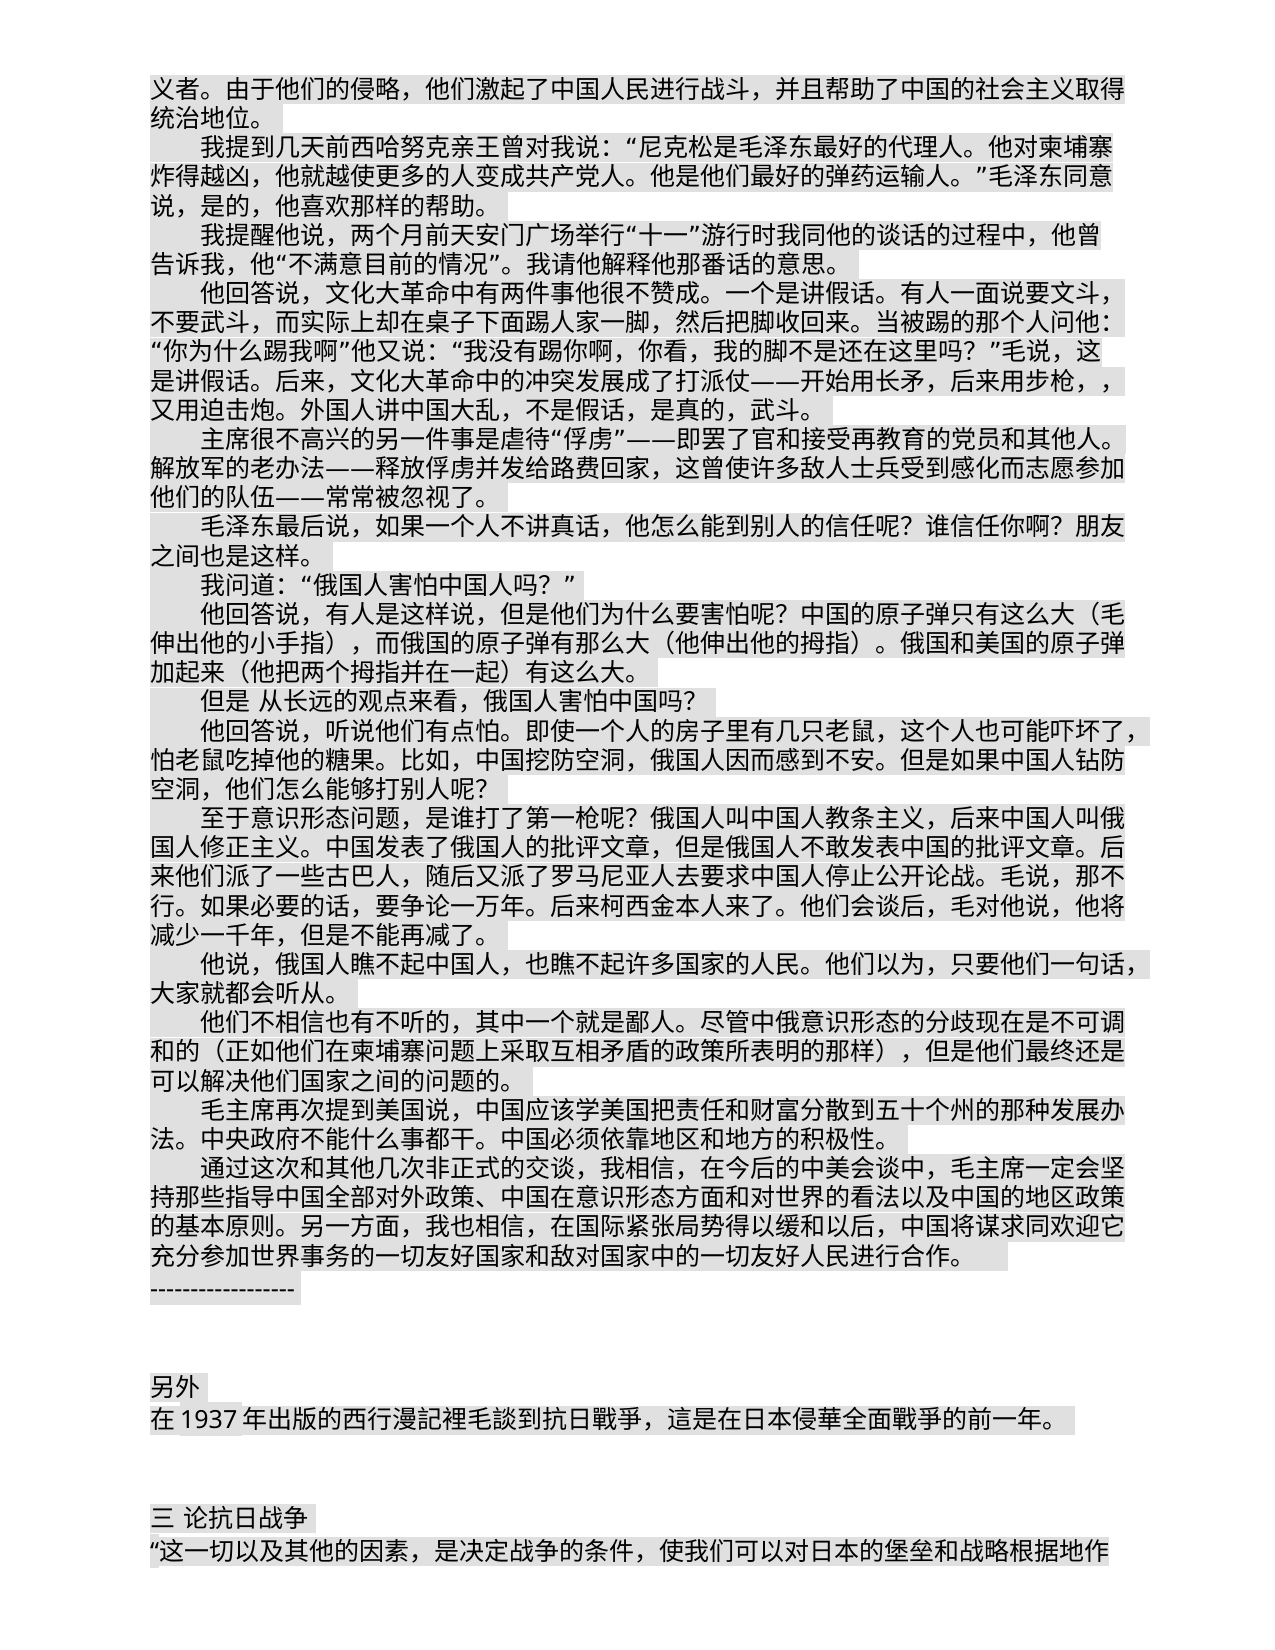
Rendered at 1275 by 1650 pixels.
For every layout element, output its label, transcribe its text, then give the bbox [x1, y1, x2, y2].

text TO 123 西行漫步作者埃德加·斯诺1970年訪問中國一年後，分別在美國及義大利發表文章。1972年作者過逝。 一九七一年四月十八日意大利《时代》周刊---同毛泽东的一次交谈 一九七一年四月三十日美国《生活》杂志--我们同毛泽东谈了话 兩篇文章毛沒有提到日本 ，如果你另有所本，請找出來來源，否則你就是造謠胡扯。 意大利《时代》周刊 同毛泽东的一次交谈 去年十月，我登上了天安门城楼，周恩来总理乎意料地来找我。几秒钟之后，我的妻子和我被介绍给了毛泽东，这发生在中国的中心，在人类四分之一的中心。在下面能容纳五十万人的大广场上，一个大标语牌上写着毛泽东一九七零年五月二十日声明中的一句话，这一声明保证中国坚决支持柬埔寨的西哈努克亲王反对郎诺和美国，坚决支持刚刚建立起来的印之人民反美联盟，毛的这句话是： “全世界人民团结起来，打败美国侵略者及其一切走狗！” 后来，在毛主席七十七寿辰那天，《人民日报》发表了我们在天安门上的照片，照片的说明中把我说成是“美国友好人士”。那天这家报纸在每天都刊登毛思想的右上角登了这样一句话，“全世界人民包括美国人民都是我们的朋友。” 毛总是注意把各国人民同其政府的政策区分开来，我对于自己能作为这一态度的一个象征而感到高兴。 主席同我紧紧握手表示欢迎。他比一九六五年我上一次看到他时瘦了些，但更精神了，正是在那时，他正要采取他的政治生涯中也许是最勇敢的决定，但这一点我是现在才知道的。 主席简短地向我谈了一九六七年的几乎是无政府状态的情况，同时我们一起看那些为庆祝国庆准备的生动的彩车，真是五彩缤纷，形象动人！重点是中国的生产和备战。到处都有穿军装的人，但是，可以看到的为数不多的武器是民兵队伍手里的武器，其中有很多姑娘，头上梳着辫子。颂扬毛的著作的生动的画面一个接一个，但首先是涉及工厂、公社、文化事业和军事生活的画面。全身塑像和半身像，有的很大，重现了站在我身边的这位人物、这位领袖、这位第二次的解放即文化上的解放的创议人的形象。这第二次的解放是为了使革命象原来的那样纯洁，是为了让空前广泛的群众参加到革命中来。 在我们面前通过的游行队伍喊着，毛主席万岁，毛主席万岁，毛主席万万岁！很多青年人的眼里饱含着热泪。 我不由得指着这怀着崇拜心情的游行队伍问毛： “您觉得所有这些怎么样？您的印象如何？” 主席微露嗔色，摇摇头，又说“很好”，但看来他不是十分满意的。这是什么意思？又过来一些游行的人把我们的谈话打断了，使他没有能回答我的问话。只是在经过几周之后，在一次长时间的谈话中，我重新提出这一问题时，毛才非常坦率地向我谈到，个人崇拜是“讨嫌”的。我这才发现，在十月的那天，他的反应并不是赞成那些成千上万双手里拿着用来赞扬毛语录的画面、旗子和鲜花的。 问题仍然是重建党和重建国家的领导机构。据周恩来说，原来的党员恢复组织生活得占百分之九十五，而很多很有经验的干部正在等待重新任命职务。 当然，党的核心形式上在一九六九年四月就已经建立起来，那时，九大选出了新的中央委员会。但是，那时大量的老干部还在公社或者五-七干校（毛发出有关指示的日子）劳动。最严重的情况是，他们还得等待“解放”，还要令人满意地完成“斗、批、改”的三个阶段才能得到解放。另外一些干部被送去进行正常的思想教育，这是所有的党员都应该定期接受的教育。 同时，从家庭开始对新宪法进行全国性的讨论，新宪法号召要提高警惕，要进行群众性的大批判。新宪法的通过同第四届人大召开将一起使文化大革命达到最高峰。新宪法说中国是“中国共产党领导的”“无产阶级专政的社会主义国家”。七月一日将庆祝中国共产党的五十周年，那时，通过在形式上重建省委——这是“改”的象征————以及全国团结，政权的恢复，重建工作将完成。 “走资派”刘接受挑战 一九六六年党瘫痪到最严重程度时，重建的进程是很困难很艰巨的，那时，文化革命发展到了摧毁党的地步。 为什么这样强大的党的创建者和公认的天才领袖要“断然粉碎这个党”呢？这不是毛原来的打算，他只是要把“一小撮”人清除出权力结构。但是，最后触及到了很多高级领导人和毛的一些最老的同事。为首的是刘少奇，他是党的第一副主席，国家主席。 毛泽东永远是党的主席，刘是他的第一“副主席”。但是，一九六四年，毛失去了对他的“继任人”们组成的大部分机构，首先是国家机构的实际控制。比如，一九六五年，他甚至不能在北京的党报上发表一篇重要的文章，文章的目的是开始文化革命的宣传阶段。毛不得不以小册子的方式在上海发表它。 刘及其在中央委员会的盟友一直利用毛的名望利用国家、工会、党校、政治干部和官员来施展阴谋。确实，很多干部都认为自己是真正的毛泽东主义者，但是，刘以及同刘一样思想的那些同伙特别在一九五九到六一年的经济危机之后，在理论上利用了对毛的崇拜，在实际上侮辱了毛主义。他们不强调阶级斗争而只搞生产，他们只靠“专家”来提高技术水平，搞政治为经济权利和技术权利服务。他们主张扩大国家信贷（以及国家债务），而不是“大跃进”，不是以积极的劳动的思想热情来作资本。 在讨论后来成为毛的文化革命的纲领的文件时最后摊牌了。在一次决定性的冲突中，刘顽固地反对毛的第一点、也是最基本的一点：“斗垮走资本主义道路的当权派，批判资产阶级的反动学术“权威””，批判资产阶级和一切剥削阶级的意识形态，改革教育，改革文艺，改革一切不适应社会主义经济基础的上层建筑……” 刘面临的一个选择：要么粉碎自己的机构，要么进行较量。他没有放弃挑战。一九六五年一月二十五日，而不是在此之前，毛决定，刘必须下台。至少是一个高级负责人对我谈了这一点。 毛认为，人民和党员群众虽然是站在他的一边的，但被阴险的反对派引上了邪路。青年必须经历更深刻的第二次革命，接受教育，必须在斗争中接受锻炼，通过深入学习毛的教导重新获得生气。他希望恢复已经丧失的延安时代（一九三七——四七年）的精神，那时，一种平等的思想主宰那个时代，那时，毛的思想和党的首脑们教育党员们去争取最后的胜利。 应当有一种高于一切的思想，这就是毛的教导。这就意味着，高度集中，精简机构，相信群众的积极性和创造性，使城里人学会当农民，优先满足占人口百分之八十的农民的要求，农民自己用本身劳动创造的财富来进行集体投资，取消资产阶级的一切影响。换句话说，毛要的事，他的革命生涯的经历，以及必然的一切结果，让新的一代也来经历一番。 训练大家使用武器 因此，毛的信念所提出的第一个问题就是，党正沿着（苏联）修正主义的道路走向资本主义，正在出现一个新的特权阶层，一个掌权的官僚阶层，一个脱离人民的官吏阶层。第二个问题是同第一个问题密切联系的，即刘少奇妄图提出以妥协来解决中苏之间的僵局的问题。从一九六五年起，美国对北越的进攻出现了把战争扩大到中国的危险。刘要派一个中国代表团参加一九六六年召开的苏共二十三大，目的是恢复中苏联盟。毛的态度恰恰相反：要相信自己，要独立，要把 全国办成一个大学校，学习用人民战争反对美帝国主义和苏联社会帝国主义。 还讨论到了很多次要的问题和一些政治问题，但上面提到的两个问题是基本的。现在，人们说，刘和毛从一开始就代表着“两条路线”。毫无疑问，“两条路线”是存在的。据毛说，在党由两个人领导的四十五年里，也存在这样的情况，“非对抗性矛盾（逐步）变成了对抗性矛盾”（不可调和的矛盾）。是个人争权的斗争吗？人情的因素是不能完全同客观政治现实分开的，但是，毫无疑问，毛和刘之间的冲突首先是由于，两个人对于伟大的中国革命的方法和目标的考虑在实质上是不相同的。 关于后来发生的事已经写了很多，但这些历史是很复杂的，很难在这里用几行字说清。但只要说一点就够了，即毛在解放军帮助下所取得的胜利是如此全面，以致副主席、国防部长林彪可以在党的九大（九大定他为毛的法定继任人）说：“在任何时候、任何情况下，谁反对毛主席、谁反对毛泽东思想，就全党共讨之，全国共诛之。” 现在的事实是，毛泽东思想终于把全国动员到如下这样的目标上来：加速消灭城乡差别;提高生活水平和文化水平；工人、农民、士兵、党的官员和技术人员都一样有可能前进；农业技术和农业生产纳入学校教学内容之中，大家都亲自经历一番；消灭一切资产阶级思想，特别是在知识分子和官员当中残留的资产阶级思想；是学生和工人溶为一体，把学校的理论和工作实践结合起来，这样来使高等教育无产阶级化；按军队的而教育办法训练大家都使用武器；把青年培养成为这样的代表一个阶级的一代人：他们十分开通，受到良好教育，具有为全国人民和全世界人民服务的思想，不顾个人的得失，具有首先使人类最终摆脱饥饿、贪婪、无知、战争和资本主义这样的世界观。 这就是一切？是的，但还有别的。我只是简单地转述了我从官员、毛思想的积极分子以及受过毛思想的“再教育”的人那里听来的话。我也是用毛思想来解释文化革命过去是怎么回事、现在又是怎么回事的。 梦想参军 从林彪在党的九大宣布“无产阶级文化大革命取得了伟大胜利”至今两年以来，几乎占人口百分之九十七的非党群众在今天是如何生活得呢？ 幼儿园的许多孩子们给我唱了《毛主席永远和我们在一起》的歌子。任何人都会对你说他热爱毛主席。而且，今天的人同一九六五年我认识的人，除了大家都佩戴毛主席像章之外，在外表上几乎再没有任何区别。人们的穿着都一样：灰色和浅蓝色的裤子和上衣，男女都一样，别的就是草绿色和蓝色卡叽衣服。许多人宁愿在家里穿较好的和色彩鲜艳的衣服，然而现在在街上看到的“时兴”服装绝对是无产阶级化的。在城市里，农民和知识分子越来越难区分，象街道是干净整齐的一样，这两种人都是干净整齐的。 人们纯朴自然，言谈行动彬彬有礼。今天，群众都更多地受到教育；几乎所有的儿童都上学；在很多工厂里，工人都是中学毕业生。由于在过去二十年里载了许多树，城市变得漂亮起来；对农业的全面改造正改变着农村的旧面貌。 中国显然是从未有过地富裕起来，但不是个人富裕。 人们的营养丰富，身体健康，衣着合身；每周六天工作、参加政治活动或学习技术。空闲的时候，人们如果不去挖地道或修防空洞，就在家休息，或者打乒乓球或者是同朋友去游泳。人们偶尔也有一些担心的事，但担心的不是食品价格上涨、医药费用或税收增加。人们的生活水平不是很高，但是，他们不知道什么是借债和典当，不必担心折磨过他们的父母的饥饿和贫困。人们看到的报纸和杂志登的首先是政治和鼓舞人的消息，现在没有一个中国人是不关心政治的。另一方面，人们不必因这样的消息而感到担心：犯罪行为、经济危机、污辱、种族骚乱、婚姻丑事、吸毒、腐败行为、对富人的阶级性的妒忌等等。正如一个观察家所说的那样，中国是“道德的渊薮”。 我看到，工资稍有变动，即低工资和中等工资略有增加，高工资稍有缩减。 在十几个大城市里，在一些省城和公社里我看到，消费品很好，售价比一九六五年低或者几乎相等。 粮食、食油和棉布都是定量供应的。粮食定量根据人们的工种不同而不同，每人每月的定量在十三公斤到二十公斤之间，再加上目前供应充足的副食品，这是足够的了。中国是世界上生产棉纺品最多的国家，但这是在国际市场上的地位，在国内每人配给五米半棉布。相反，合成纤维品是随便购买的，因而需求量也就很大。食油的定量平均起来可以足够一家人的需要。除此以外，所有的消费品都是随便购买的。我没有看到私人汽车有所增加，为此，城市和铁路运输良好。交通费极低。 普通人一家也许至少有一辆自行车（农民也是如此）。有很多类型的住房，但一般说来都比过去的好（在农村，农民有自己的房屋，不必交房钱）。工厂工人的医疗费用食油他们的组织支付的。医药的售价比起西方国家的售价来简直可以说是不必花钱，避孕药是免费供应的。 除了这一切以外，只要对文化革命进行比较深刻的分析就可能充分地估价中国人民的生活方式。文化革命的效果在工厂、农村的公社、教育、医疗卫生、各种类型的文化活动和军队等方面的组织及政治改变当中是特别显著的。今天，青年的最大的想望是能参加海、陆、空军，但只有少数人被挑选上。 ----------------------------------------------------------- 美国《生活》杂志 毛泽东的一次交谈 毛泽东主席在去年十二月十八日在北京同我进行的一次长达五小时的谈话中，表述了他对中美关系、中俄关系和对外关系方面的其他一些问题以及对无产阶级文化大革命及其后果的一些看法。 主席批评了对毛“个人崇拜”的专讲形式的做法，解释了为什么在文化革命期间曾有必要采取这种讨嫌的做法，并且预言这种做法将逐渐改变。他说，人民共和国政府不久将让能代表美国广泛的政界和新闻舆论界的右、中、左三方面的一些人访问中国。他谈到赞成同美国最高级官员（包括尼克松先生在内）开始进行谈话。他说他寄很大希望于美国人民，认为美国人民将是一只有益于世界的潜在力量。 毛主席强调说，他不希望进行接见记者式的谈话。我们进行的是一次交谈。但是，只是在最近我才能够证实他不反对在不直接引用原话的情况下发表他的某些意见。 那是在清晨。我们共进了早餐，一直谈到一点左右。 毛宽敞的书房里四面都是书架，书架上摆满了数以百计的中文书籍，其中也有少量的外文书籍。许多书中插着注有解释的、作书签用的纸条。大写字桌上高高地堆着报刊和手稿。这是正在从事写作的作家的工作室。通过宽敞的窗户，可以瞥见园景，据说主席亲自在园子里种植蔬菜和试种庄稼。 我们讨论了我写的关于我们上次一九六五年一月谈话的报道，在那篇报道中，我曾写道，他承认中国确有“个人崇拜”。因为我写了这一点，有些人曾批评过我。 他说，那些反对我在一九六七年和一九六八年重访中国的官员都属于一个极左集团的，这个集团曾一度夺了外交部的权，但是，他们都早就被全部清除了。毛继续说，在我们一九六五年进行谈话的时候，许多权力——各个省、各个地方党委内，特别是北京市党委内的宣传工作地权力——他都管不了了。正因为如此，他那时曾说过需要有更多的个人崇拜，以便鼓动群众去摧毁反毛的、党的官僚机构。 今天，情况不同了。主席说，所谓“四个伟大”——对毛本人的称号——“伟大的导师、伟大的领袖、伟大的统帅、伟大的舵手”讨嫌。总有一天要统统去掉。只剩下“TEACHER（导师 ）”这个词，就是教员。毛历来是当教员的，现在还是教员。甚至在他成为共产主义者之前，他就是长沙的一个小学教员。其他的称号一概辞去。 我说：“我常常想，不知道那些呼毛口号最响，挥动旗子最起劲的人，是不是——就象有些人所说的——在打着红旗反红旗。” 毛点点头。他说，这些人分三种。一种是真心实意的。第二种是随大流的——因为别人喊“万岁”，他们也跟着喊。第三种人是伪君子。我（按：指斯诺）没有受这一套的骗是对的。 我说：“我记得，就是你一九四九年进北京之前，中央委员会通过了一个决议——据说是根据你的建议——禁止用任何人的名字来命名街道、城市或地方。” 他说，是的，他们避免了这种做法；但是，其他的崇拜形式出现了。有那么多的标语、画像和石膏像。红卫兵坚持说，如果你周围没有这些东西，你就是反毛。在过去几年中，有必要搞点个人崇拜。现在没有这种必要了，应当降温了。 他接着说，但是，难道美国人就没有自己的个人崇拜吗？各个州的州长、各届总统和内阁各个成员没有 一些人去崇拜他，他怎么能干下去呢？总是有人希望受人崇拜，也总有人愿意崇拜别人。他问我说，如果没有人读你的书和文章，你会高兴吗？总要有点个人崇拜嘛。 毛主席对这种有关神和上帝的现象——人需要被人崇拜，也需要崇拜被人——显然考虑过很多。在以前的访问中，他曾详细谈过这个问题。 我说：“伏尔泰曾写道，如果没有上帝，人类也必须造一个。在那个时代，如果他表示他是一个彻底的无神论者，他就可能掉脑袋。” 毛同意，许多人因为说了比这要轻得多的话就掉了脑袋。 我说：“自那时以来我们已经取得了一些进步。人类已经在一些事情上改变了上帝的观点。其中一件事就是节制生育，在这个问题上，中国现在同五年前或者十年以前比较起来有了很大的变化。” 他说，没有。说我（按：斯诺）受人欺骗了。在乡下，妇女仍然想要男孩。如果第一个和第二个孩子都是女孩，她还想再生一个。如果生了第三个，还是个女孩，这位母亲还想再生。很快就生了九个。这位母亲已经四十五岁左右了，她最后只好决定就这样算了。这种态度必须改变，但是需要时间。在美国情况也许一样吧？ 主席说，要男女完全平等，现在不可能。但是在中国人和美国人之间无需有偏见。可以相互尊重和平等。他说他寄很大希望于这两国人民。 如果苏联不行，那么他将寄希望于美国人民。单是美国就有两亿多人口。生产已经高于各个国家，教育普及。他将高兴看到在那里出现一个党来领导革命，虽然他并不预料在最近的将来就会出现。 他说，同时，外交部正在研究让美国人左、中、右都来访问中国。是否应当让代表垄断资本家的尼克松这样的右派来呢？应当欢迎他来，因为，据毛解释说，目前中美两国之间的问题要跟尼克松解决。毛将高兴同他谈，他当做旅行者也行，当作总统也行。 他说，遗撼的是我（按：指斯诺）代表不了美国；我不是一个垄断资本家。我能够解决台湾问题吗？何必那么僵着？蒋介石还没有死。但是台湾关尼克松什么事？这个问题是杜鲁门和艾奇逊搞的。 有一点提一下也许是适宜的——这并不是我同毛主席谈话内容的一部分——这就是：在北京的外国外交官去年了解到，某些中国人当时正在转达华盛顿给中国政府的信。这种联系旨在向中国领导人说明尼克松先生对亚洲的“新看法”。据说，尼克松坚决要尽快撤出越南，谋求通过谈判由国际保证东南亚的独立；通过弄清台湾问题结束中美关系的僵局，使这个人民共和国进入联合国并同美国建立外交关系。一九七零年有两个重要的法国人来过中国。第一个是计划部长安德烈-贝当古，第二个是戴高乐政权时的总理莫里斯-顾夫-德姆维尔。莫-顾夫-德姆维尔为戴高乐将军访华作好了安排，这次访问本来是准备在今年进行的。我自权威方面获悉，尼克松先生最早是向戴高乐将军透露他打算谋求同中国取得真正的缓和的。有些人当时曾预料戴高乐在访问时将在促成中美认真交谈方面起关键的作用。他的死使这一点未能实现。毛主席给戴高乐夫人的对这位将军的唁电，据人们所知，是自从罗斯福去世以来他对任何非共产党政治家的唯一的一次赞扬。 与此同时，其他外交官很活跃。一位已经访唔过一次尼克松总统的欧洲国家驻北京使团团长于去年十二月再次来到华盛顿。他绕过国务院跑到白宫去举行会谈，于一月间回到中国。我在二月间离北京前不久，曾自另一位绝对可靠的外交人士处获悉，白宫当时再次转达了一个信息，询问总统如果派一位私人代表前往同中国最高级领导人交谈，他将在中国首都受到怎样的接待。 我必须再次强调，上述背景情况中没有任何情况是毛泽东向我提供的。 在我们谈话的时候，主席再次向我追述说，教给中国人民进行革命的正是日本军国主义者。由于他们的侵略，他们激起了中国人民进行战斗，并且帮助了中国的社会主义取得统治地位。 我提到几天前西哈努克亲王曾对我说：“尼克松是毛泽东最好的代理人。他对柬埔寨炸得越凶，他就越使更多的人变成共产党人。他是他们最好的弹药运输人。”毛泽东同意说，是的，他喜欢那样的帮助。 我提醒他说，两个月前天安门广场举行“十一”游行时我同他的谈话的过程中，他曾告诉我，他“不满意目前的情况”。我请他解释他那番话的意思。 他回答说，文化大革命中有两件事他很不赞成。一个是讲假话。有人一面说要文斗，不要武斗，而实际上却在桌子下面踢人家一脚，然后把脚收回来。当被踢的那个人问他：“你为什么踢我啊”他又说：“我没有踢你啊，你看，我的脚不是还在这里吗？”毛说，这是讲假话。后来，文化大革命中的冲突发展成了打派仗——开始用长矛，后来用步枪，，又用迫击炮。外国人讲中国大乱，不是假话，是真的，武斗。 主席很不高兴的另一件事是虐待“俘虏”——即罢了官和接受再教育的党员和其他人。解放军的老办法——释放俘虏并发给路费回家，这曾使许多敌人士兵受到感化而志愿参加他们的队伍——常常被忽视了。 毛泽东最后说，如果一个人不讲真话，他怎么能到别人的信任呢？谁信任你啊？朋友之间也是这样。 我问道：“俄国人害怕中国人吗？” 他回答说，有人是这样说，但是他们为什么要害怕呢？中国的原子弹只有这么大（毛伸出他的小手指），而俄国的原子弹有那么大（他伸出他的拇指）。俄国和美国的原子弹加起来（他把两个拇指并在一起）有这么大。 但是 从长远的观点来看，俄国人害怕中国吗？ 他回答说，听说他们有点怕。即使一个人的房子里有几只老鼠，这个人也可能吓坏了，怕老鼠吃掉他的糖果。比如，中国挖防空洞，俄国人因而感到不安。但是如果中国人钻防空洞，他们怎么能够打别人呢？ 至于意识形态问题，是谁打了第一枪呢？俄国人叫中国人教条主义，后来中国人叫俄国人修正主义。中国发表了俄国人的批评文章，但是俄国人不敢发表中国的批评文章。后来他们派了一些古巴人，随后又派了罗马尼亚人去要求中国人停止公开论战。毛说，那不行。如果必要的话，要争论一万年。后来柯西金本人来了。他们会谈后，毛对他说，他将减少一千年，但是不能再减了。 他说，俄国人瞧不起中国人，也瞧不起许多国家的人民。他们以为，只要他们一句话，大家就都会听从。 他们不相信也有不听的，其中一个就是鄙人。尽管中俄意识形态的分歧现在是不可调和的（正如他们在柬埔寨问题上采取互相矛盾的政策所表明的那样），但是他们最终还是可以解决他们国家之间的问题的。 毛主席再次提到美国说，中国应该学美国把责任和财富分散到五十个州的那种发展办法。中央政府不能什么事都干。中国必须依靠地区和地方的积极性。 通过这次和其他几次非正式的交谈，我相信，在今后的中美会谈中，毛主席一定会坚持那些指导中国全部对外政策、中国在意识形态方面和对世界的看法以及中国的地区政策的基本原则。另一方面，我也相信，在国际紧张局势得以缓和以后，中国将谋求同欢迎它充分参加世界事务的一切友好国家和敌对国家中的一切友好人民进行合作。 ------------------ 另外 在1937年出版的西行漫記裡毛談到抗日戰爭，這是在日本侵華全面戰爭的前一年。 三 论抗日战争 “这一切以及其他的因素，是决定战争的条件，使我们可以对日本的堡垒和战略根据地作最后的决定性的攻击，将日本占领军赶出中国。 “至于军火，日本不能夺取我们内地的兵工厂，而这是仅够供给中国军队用许多年的；他们也不能阻止我们从他们自己手中夺取大量的武器和军火。红军就是用这种方法从国民党手中来装备它现在的部队的：九年以来，国民党成了我们的‘军火运输队’。如果全中国人民联合起来抗日，那末，运用这种战术来取得我们的军火的可能性就更加无限了！ 我问：“你认为这样的战争要打多久？” 答：“那就是坚决地、断然地坚持对日本侵略进行抗战。此外，它还要求遵守我们在呼吁建立民主共和国和国防政府的宣言中所提出的各点。” “这并不是说要放弃战略要冲，只要认为有利，战略要冲还是应该用阵地战来保卫的。但中心战略却比必须是运动战，而着重依靠游击队战术。深垒战必须利用，但这在战略上只是辅助的和次要的。” 我突然想起第二天早上八点有一个约会要参观红军大学——要考察中国共产党人抗日情绪的“诚意”，这个地方大概是最合适不过了。 问：“在实际上，苏维埃政府和红军怎样才能跟国民党军队合作抗日呢？在对外战争中，所有的中国军队，是必须放在统一指挥之下的。如果最高军事会议有红军代表，红军是否愿意遵守它的政治和军事的决定？” 这样的人会是真的在认真地考虑战争吗？ 问：“一旦发生中日战争，你想日本会不会发生革命呢？” 白崇禧、李宗仁、韩复榘、胡宗南、陈诚、张学良、冯玉祥和蔡廷锴都似乎相信：中国战胜日本的唯一希望，最终必须依靠把大军分成机动部队，进行优势的运动战，并且在广大的游击区域中要有能力维持持久的防御，这样先在经济上，后在军事上慢慢拖垮日本。这至少就是他们的理论。 “必须记住，这次战争是在中国境内打的。这就是说日本人受到敌视他们的中国人民的完全包围。日本人的全部给养不得不靠从外面运进来，并且还要加以保护，在各交通线都要重兵驻守，同时在东三省和日本的基地也必须重兵驻守。 答：“是的。只要它是真正抗日的，我们的政府将全心全意遵守这样一个会议的决定。” “你认为在什么条件下，中国人民才能够消耗和打败日本的军队？”我问。 答：“战略应该是一种在一条很长的、流动的、不定的战线上进行运９９ｌｉｂ•ｎｅｔ动战的战略，战略的成功完全要靠在地形险阻的地方保持高度机动性，其特点是进攻和退却都要迅速，集中和分散都要迅速。这将是一种大规模的运动战，而不是深壕、重兵和坚垒的单纯阵地战。我们的战略和战术必须依作战的地形来决定，而这就决定了运动战。 “除了中国正规军之外，我们还应在农民中创建、指导并且在政治上和军事上武装大量的游击队。东三省的这种类型的抗日义勇军的成绩，只不过是全国革命农民中可以动员起来的潜在抵抗力量的极小表现。只要有适当的领导和组织，这种队伍可以弄得日本人一天二十四小时疲于奔命，愁得要死。 “战争的进行中使中国有可能夺获许多日本的俘虏、武器、弹药、战争机器，等等。到了某个时候，我们就越来越可以跟日本军队作阵地战，利用堡垒和深壕了，因为随着战争的进展，抗日军队的技术装备一定会大大的改善，而且还有与外国的重大援助而加强起来。在占领中国的长期负担的重压下，日本的经济是要崩溃的；在无数次胜负不决的战役的考验下，日本军队的士气是要涣散的。当日本帝国主义的浪潮在中国抗战的暗礁上冲散了以后，中国革命人民中潜藏的大量人力，却还可以输送无数为自己的自由而战斗的战士到前线来。 时间已经过了早晨两点，我精疲力尽，但在毛泽东的苍白有点发黄的脸上，我却找不出一些疲倦的表示。在吴亮平翻译和我纪录的时候，它一忽儿在两个小房间之间来回踱步，一忽儿坐下来，一忽儿躺下来，一忽儿倚着桌子读一叠报告。毛夫人也还没有睡。忽然间，他们两个都俯过身去，看到一只飞娥在蜡烛旁边奄奄一息地死去，高兴得叫起来。这确是一支很可爱的小东西，翅膀是淡淡的苹果绿，边上有一条橘黄色和玫瑰色的彩纹。毛泽东打开一本书，把这片彩色的薄纱般的羽翼夹了进去。 “在抗日战争中，中国人民会有比红军对国民党斗争时候所能利用的更大的有利条件。中国是一个很大的国家，只要还有一寸的土地没有在侵略者刺刀的下面，它就不能说是被征服。就算日本占领了一大部分中国，一块有一万万，或者甚至二万万人口的地方，要打败我们，也还差得很远。我们仍旧有很大的力量来抵抗日本军阀，而且在整个战争中，他们还得不断打一场激烈的后卫战。 “有许多人以为一旦日本占领了沿海的几个战略要冲而实行封锁以后，中国就将不可能继续对日抗战了。这是胡说。我们只要看看红军的历史，就可以驳倒这种看法。在有些时候，我们的力量在数量上要比国民党的军队少十倍或二十倍，他们在装备上也胜过我们。他们 http://www.99lib.net 的经济资源超过我们好几倍，他们还得到外界物资上的援助。可是，为什么红军还能节节获胜，它不仅能够存在到今天，而且还能增加它的力量？ 答：“日本的革命不仅是可能的，而且是一定的。在日军一遭到严重的失败，革命就不可避免地马上要开始发生了。” 问：“怎样才能最好的武装人民、组织人民和训练人民来参加这样的战争？” 问：“中国人民的当前任务是夺回丢给日本帝国主义的全部失地，还是只将日本赶出华北和长城以北的中国领土？” 毛泽东继续说：“从地理方面来说，战场是这样的广大，因此我们有可能以最大的效率来进行运动战，这对像日本这样行动缓慢的战争机器有致命的效果，因为它为了对付后方的袭击，不得不小心翼翼地摸索着前进。如果在一条狭隘的战线上集中重兵、竭力防御一二处要镇，那就完全丢掉了我们地理上和经济组织上的战术有利条件，而重蹈阿比希尼亚的覆辙。我们的战略和战术应该注意避免在战争初期阶段进行大决战，而应该逐步打击敌军有生力量的士气、斗志和军事效率。 一九三六年七月十六日，我坐在毛泽东住处里面一条没有靠背的方凳上。时间已过了晚上九点，“熄灯号”已经吹过，几乎所有的灯火已经熄灭。毛泽东家里的天花板和墙壁，都是从岩石中凿出来的；下面则是砖块地。窗户也是从岩石中凿出的，半窗里挂着一幅布窗帘，我们前面是一张没有上油漆的方桌，铺了一块清洁的红毡，蜡烛在上面毕剥着火花。毛夫人在隔壁房间里，把那天从水果贩子那里买来的野桃子制成蜜饯。毛泽东交叉着腿坐在从岩石中凿成的一个很深的壁龛里，吸着一支前门牌香烟。 问：“你对这样一场战争在军事上和政治上的可能发展趋势有怎么样的看法？” 这里不妨插一句，就是这种战略一般来说似乎也颇得非共产党的中国军事领导人的普遍赞成。南京由于有一支全部靠输入的空军，固然有了一支虽然开支浩大然而力量可观的对内进行镇压的力量，但大部分的专家，对于它在对外战争中的长期价值，却并不存在怎样的幻想。空军和中央军的这种机械化，有许多人甚至视为是化费不赀的玩具，认为在战争初期时肯定有令人感到意外的效果和辅助性的防御作用，但在最初几个星期后，就不能维持主动的作用，因为中国几乎完全没有基本军事工业，足以维持和补充空军或现代战争中任何其他高度技术化的部队。 九*九*藏*书*网答：“是的。我们的军队当然不会开入抗日军队所驻扎的任何区域的——我们在过去也不曾这样做过。红军决不会乘机利用战时的情势。” 问：“在这次‘解放战争’中，你看应该主要采取怎样的战略和战术？” “我们将欢迎并优待被我们俘获的和解除武装的日本官兵。我们不会杀他们。我们将对兄弟一般的对待他们。我们对于日本无产阶级的士兵并无冲突，我们要用一切方法使他们站起来，反对他们本国的法西斯压迫者。我们的口号是：‘联合起来反对共同的压迫者法西斯头子！’。反法西斯的日本士兵是我们的朋友，我们的目标是不矛盾的。” “阿比希尼亚的错误，除了内部政治上的弱点以外，就是在于他们想保有一条纵深战线，使得法西斯便于轰炸，便于放毒气，便于将技术上较强的战争机器对不机动的集中兵力进行袭击，使得自己受到致命的有机伤害。 “我们相信中国人民一旦有了他们自己的政府，开始抗战，需要跟苏联以及其他友邦建立友好联盟时，苏联一定将首先来和我们握手。反对日本帝国主义的斗争，是全世界的事，苏联既是世界的一部分，它同英、美一样不能保持中立。” 他回答说：“三个条件可以保证我们的成功：第一、中国结成抗日民族统一战线；第二、全世界结成反日统一战线；第三、目前在日本帝国主义势力下受苦的被压迫各国人民采取革命行动。在这三个条件中，主要条件是中国人民自己的团结。” 答：“人民必须有组织自己和武装自己的权利。这种自由，蒋介石在过去是不肯给予他们的。但这种压制可并没有完全成功——譬如就红军的情形来说，就是如此。还有，北平、上海和其它各地虽有严重的镇压，但是学生却仍开始把自己组织起来，有了政治上的准备。但是学生和革命的反日群众还没有获得他们的自由，还不能动员起来，加以训练和武装。反过来，当人民大众获得了经济的、社会的和政治的自由，他们的力量就将千百倍的增强，全国人民的真正力量就将显示出来。 毛答：“这要看中国人民的民族统一战线的力量，要看中国和日本国内的许多的决定性因素，要看国际对华援助的程度以及日本内部革命发展的速度而定。如果中国人民的民族统一战线是极其一致的，如果上下左右都是有效地组织起来的，如果那些认识到日本帝国主义对自身利益威胁的各国政府给予中国的国际援助是大量的，如果日本国内很快发生革命，那末这次战争就会很短，很快就可以得到胜利。但是，如果这些条件不能实现，那末战争会是很长久的，但到最后，日本还是要被打败，只不过牺牲重大，全世界都要经历一个痛苦的时期。”99lib•net 问：“共产党对于这样合作的交换条件是什么？” 答：“中国的当前任务是收复全部失地，不仅仅是保卫我们长城以南的主权。这就是说，东三省是必须收复的。但我们并没有将朝鲜包括在内。不过，在我们恢复了中国失地的独立以后，如果朝鲜人要想挣脱日帝国主义的锁链，我们对他们的独立斗争将加以热情的援助。对于台湾也是如此。至于内蒙古，那是汉人和蒙人合居的地方，我们一定要把日本从那里赶出去，帮助内蒙古建立一个自治的政府。” “答案就是，红军和苏维埃政府已在他们区域内的全体人民中，造成了一种磐石般的团结，因为苏区中的每一个人，都准备为他的政府反抗压迫者而战，因为每一个人都是志愿的、自觉的，为着他本身的利益和他认为正确的信仰而战。第二，在苏区的斗争中，人民是由有能力、有力量和有决心的人领导的，他们对于自己的战略上、政治上、经济上以及军事上的需要，都有着深切的了解。红军获得了许多次的胜利——当开始的时候，有决心的革命家手中只握着几十支步枪——因为它在人民中有坚实的基础，能够从老百姓方面甚至从白军方面吸引许多朋友。敌人在军事上强过我们不知多少倍，但在政治上，它却是无法动弹的。 “是的。如果别的帝国主义国家不象日本这样的行动，而且如果中国打败了日本，那就意味着中国人民大众是觉醒了，动员了起来，而且确立了他们的独立。因此，帝国主义这个主要问题也就解决了。” “因此，文体中心点又要归结到全中国人民的动员和团结，统一战线的建立，这就是共产党从一九三二年以来所一直主张的。” 问：“你想苏俄和外蒙古是否会卷入这场战争，是否会来帮助中国？在怎样的情势之下，才有这种可能？” 我在搜集材料上多亏吴亮平给我许多的帮助。他是蒋介石在浙江的故乡奉化一个大地主的儿子。几年以前，因为他那显然有野心的父亲要叫他和蒋总司令的一个亲戚订婚，他就从家里逃出。吴是上海大复大学的毕业生。在上海，帕特·吉文斯曾经逮捕他，使他在华德路监牢里关了两年。他曾经留学法国、英国和苏联，二十六岁，因为作为一个共产党努力工作，领到了制服、住所和食物---后者主要是小米和面条。 “从经济上说，九-九-藏-书-网中国当然不是统一的。但是中国经济的不平衡发展，在对经济高度集中的日本抗战的时候，也是有利的。譬如将上海跟中国其他部分隔绝，对于中国并不像将纽约跟美国其他部分隔绝这样的危害严重。而且，日本要使全中国陷于孤立是不可能的，日本从大陆的观点来看，仍是一个海国，它就不能封锁中国的西北、西南和西部。 答：“这里包含两个问题——外国的政策和中国军队的战略。现在，日本的大陆政策，谁都知道是已经确定的了。那些以为再牺牲一些中国主权，再作一些经济上、政治上或领土上的妥协让步，就可以阻止日本前进的人们，只不过是沉溺在乌托邦的幻想中。南京过去所采取的错误政策，就是根据这种的战略，我们只要看一看东亚的地图，就可知道结果是怎样了。不过我们已经知道，不仅是华北，连长江下游和我们南部的海港，都包括在日本的大陆计划里面。此外，也同样很清楚，日本的海军还想封锁中国海，夺取菲律宾、暹罗（泰国）、印度支那、马来亚和荷属东印度。一旦发生战争，日本必将把这些地方作为它的战略基地，割断英、法、美和中国的联系，独占南太平洋各个海面。这些行动都包括在日本海上战略计划中，我们已看到了这种计划。而且这种海上战略，是必将与日本陆上战略相配合的。 “红军经过自己的斗争，从军阀手中获得了自由，成为一支不可征服的力量。抗日义勇军，也同样的从日本压迫者的手中，获得了行动自由，武装了他们自己。中国人民如果加以训练起来、武装起来和组织起来，他们也一样可以成为一支不可战胜的力量。” 问：“红军是否同意，除了得到最高军事会议的允许或命令之外，不开入也不进攻国民党军队所驻扎的区域？” 答：“苏联当然也不是一个孤立的国家。它不能不顾远东的事态。它不能保持消极被动。它是坐视日本征服全中国，把中国作为进攻苏联的战略基地？还是帮助中国人民抵抗日本侵略者，争取独立，同俄国人民建立友好关系呢？我们认为俄国会采取后一条途径的。 毛泽东开始回答我提出关于共产党对日政策的第一个问题，我的问题是这样的：“如果日本被打败了而且被逐出了中国，你是不是以为‘外国帝国主义’这个大问题总的来说也就此解决了呢？” 坐在我旁边的是吴亮平，他是一位年轻的苏维埃“干部”，在我对毛泽东进行“正式”访问时担任译员。我把毛泽东对我所提出的问题的回答，用英文全部记下来，然后又译成了中文，由毛泽东改正，他对具体细节也必力求准确是有名的。靠着吴先生的帮助，这些访问再译成了英文，经过这样的反复，我相信这几节文字很少有报道的错误。 [150, 75, 1125, 1568]
